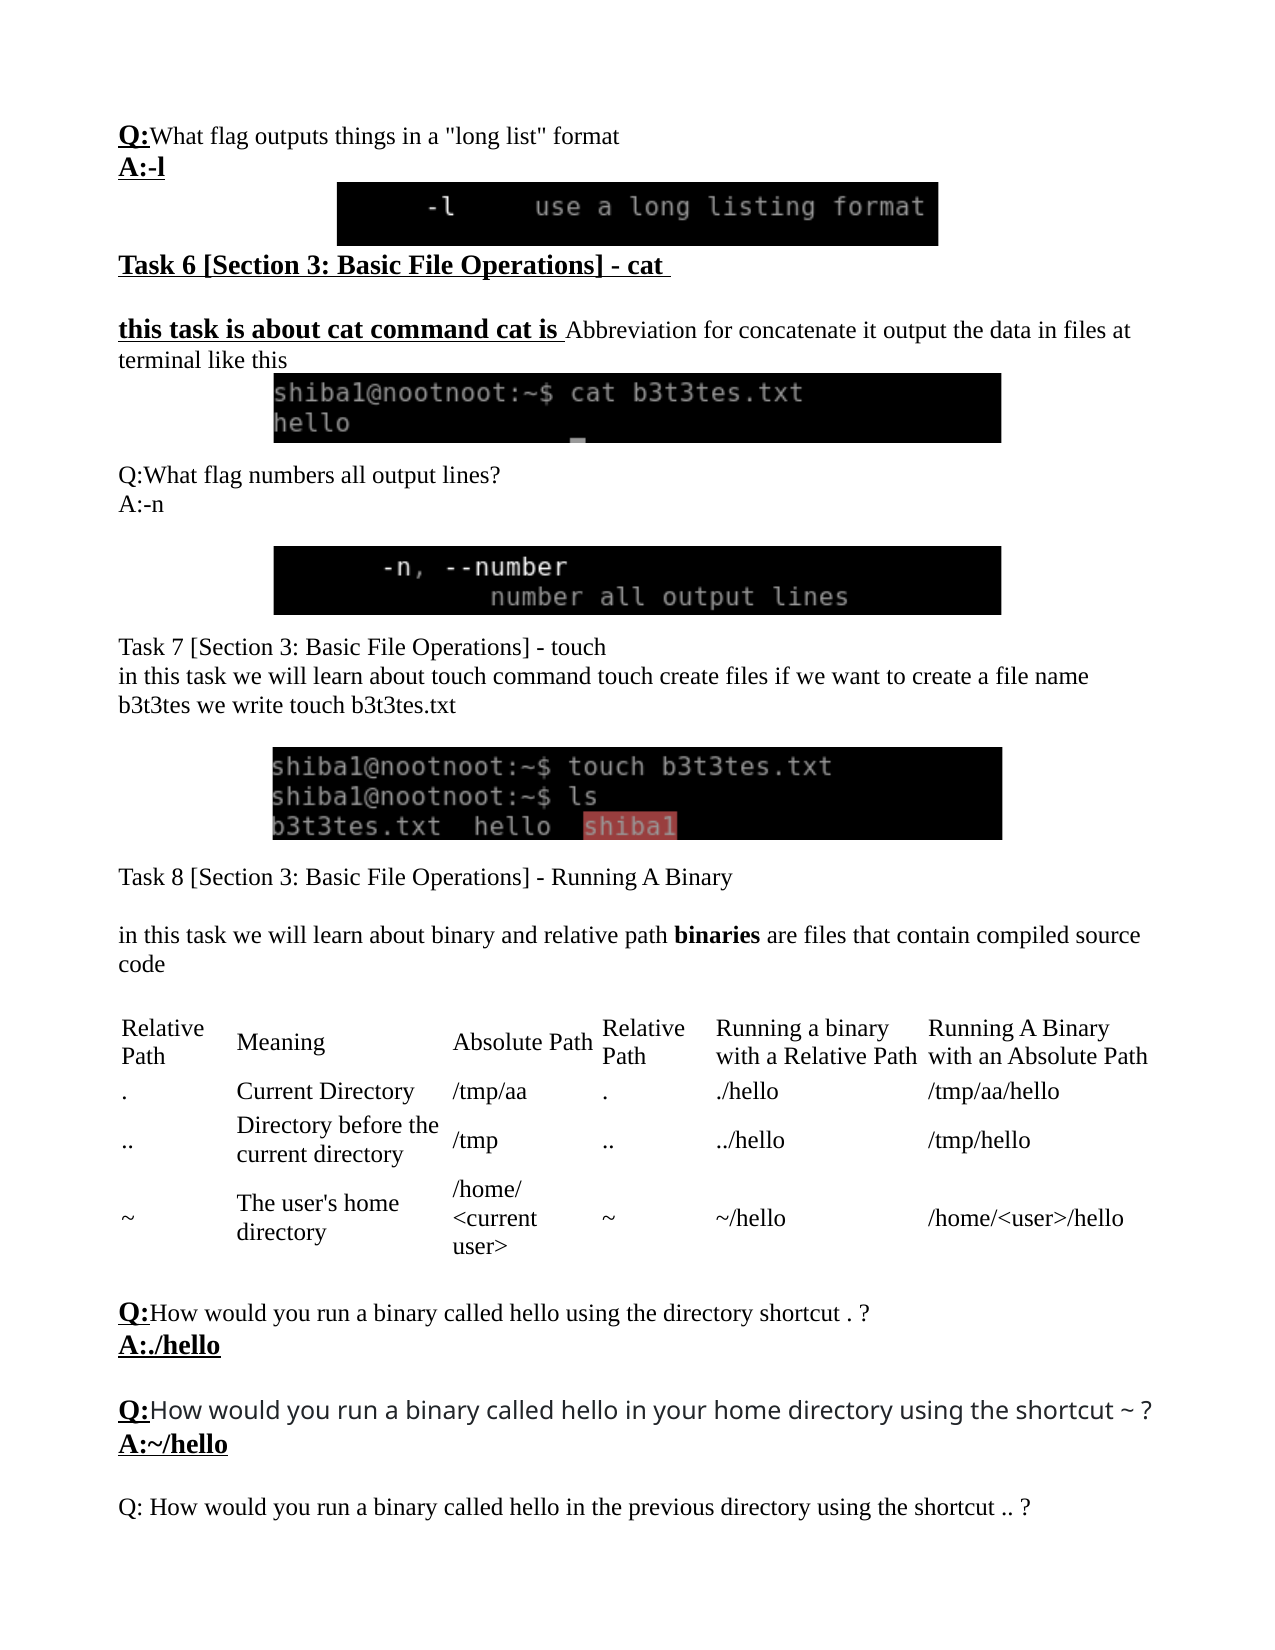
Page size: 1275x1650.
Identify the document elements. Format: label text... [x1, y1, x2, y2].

table_header Relative Path [118, 1010, 233, 1073]
picture [272, 747, 1003, 840]
text Q:How would you run a binary called hello in your home directory using the shortcut ~ ? [118, 1393, 1157, 1427]
text A:./hello [118, 1328, 1157, 1360]
table_cell ~/hello [713, 1171, 925, 1263]
text A:-l [118, 151, 1157, 183]
table_cell Directory before the current directory [234, 1108, 449, 1171]
table_header Relative Path [599, 1010, 713, 1073]
table_cell Current Directory [234, 1073, 449, 1108]
text Task 8 [Section 3: Basic File Operations] - Running A Binary [118, 862, 1157, 891]
table_header Absolute Path [449, 1010, 599, 1073]
table_cell .. [118, 1108, 233, 1171]
text A:~/hello [118, 1427, 1157, 1459]
table_cell /tmp/aa [449, 1073, 599, 1108]
table_cell ~ [599, 1171, 713, 1263]
text Q:What flag numbers all output lines? [118, 460, 1157, 489]
text Q:How would you run a binary called hello using the directory shortcut . ? [118, 1296, 1157, 1328]
table_cell .. [599, 1108, 713, 1171]
table_cell /home/<user>/hello [925, 1171, 1157, 1263]
table_cell /home/<current user> [449, 1171, 599, 1263]
text Task 7 [Section 3: Basic File Operations] - touch [118, 632, 1157, 661]
picture [273, 546, 1002, 615]
text in this task we will learn about binary and relative path binaries are files that contain compiled source code [118, 920, 1157, 977]
table_cell ~ [118, 1171, 233, 1263]
table_header Running A Binary with an Absolute Path [925, 1010, 1157, 1073]
table_cell /tmp/aa/hello [925, 1073, 1157, 1108]
picture [273, 373, 1002, 443]
table_cell ../hello [713, 1108, 925, 1171]
table_cell /tmp [449, 1108, 599, 1171]
table_header Meaning [234, 1010, 449, 1073]
text A:-n [118, 489, 1157, 517]
picture [336, 182, 939, 246]
table_cell The user's home directory [234, 1171, 449, 1263]
text Task 6 [Section 3: Basic File Operations] - cat [118, 248, 1157, 280]
table_header Running a binary with a Relative Path [713, 1010, 925, 1073]
text Q:What flag outputs things in a "long list" format [118, 118, 1157, 151]
table_cell . [599, 1073, 713, 1108]
text this task is about cat command cat is Abbreviation for concatenate it output the data in files at terminal like this [118, 312, 1157, 374]
text in this task we will learn about touch command touch create files if we want to create a file name b3t3tes we write touch b3t3tes.txt [118, 661, 1157, 719]
text Q: How would you run a binary called hello in the previous directory using the shortcut .. ? [118, 1492, 1157, 1520]
table_cell /tmp/hello [925, 1108, 1157, 1171]
table_cell . [118, 1073, 233, 1108]
table_cell ./hello [713, 1073, 925, 1108]
